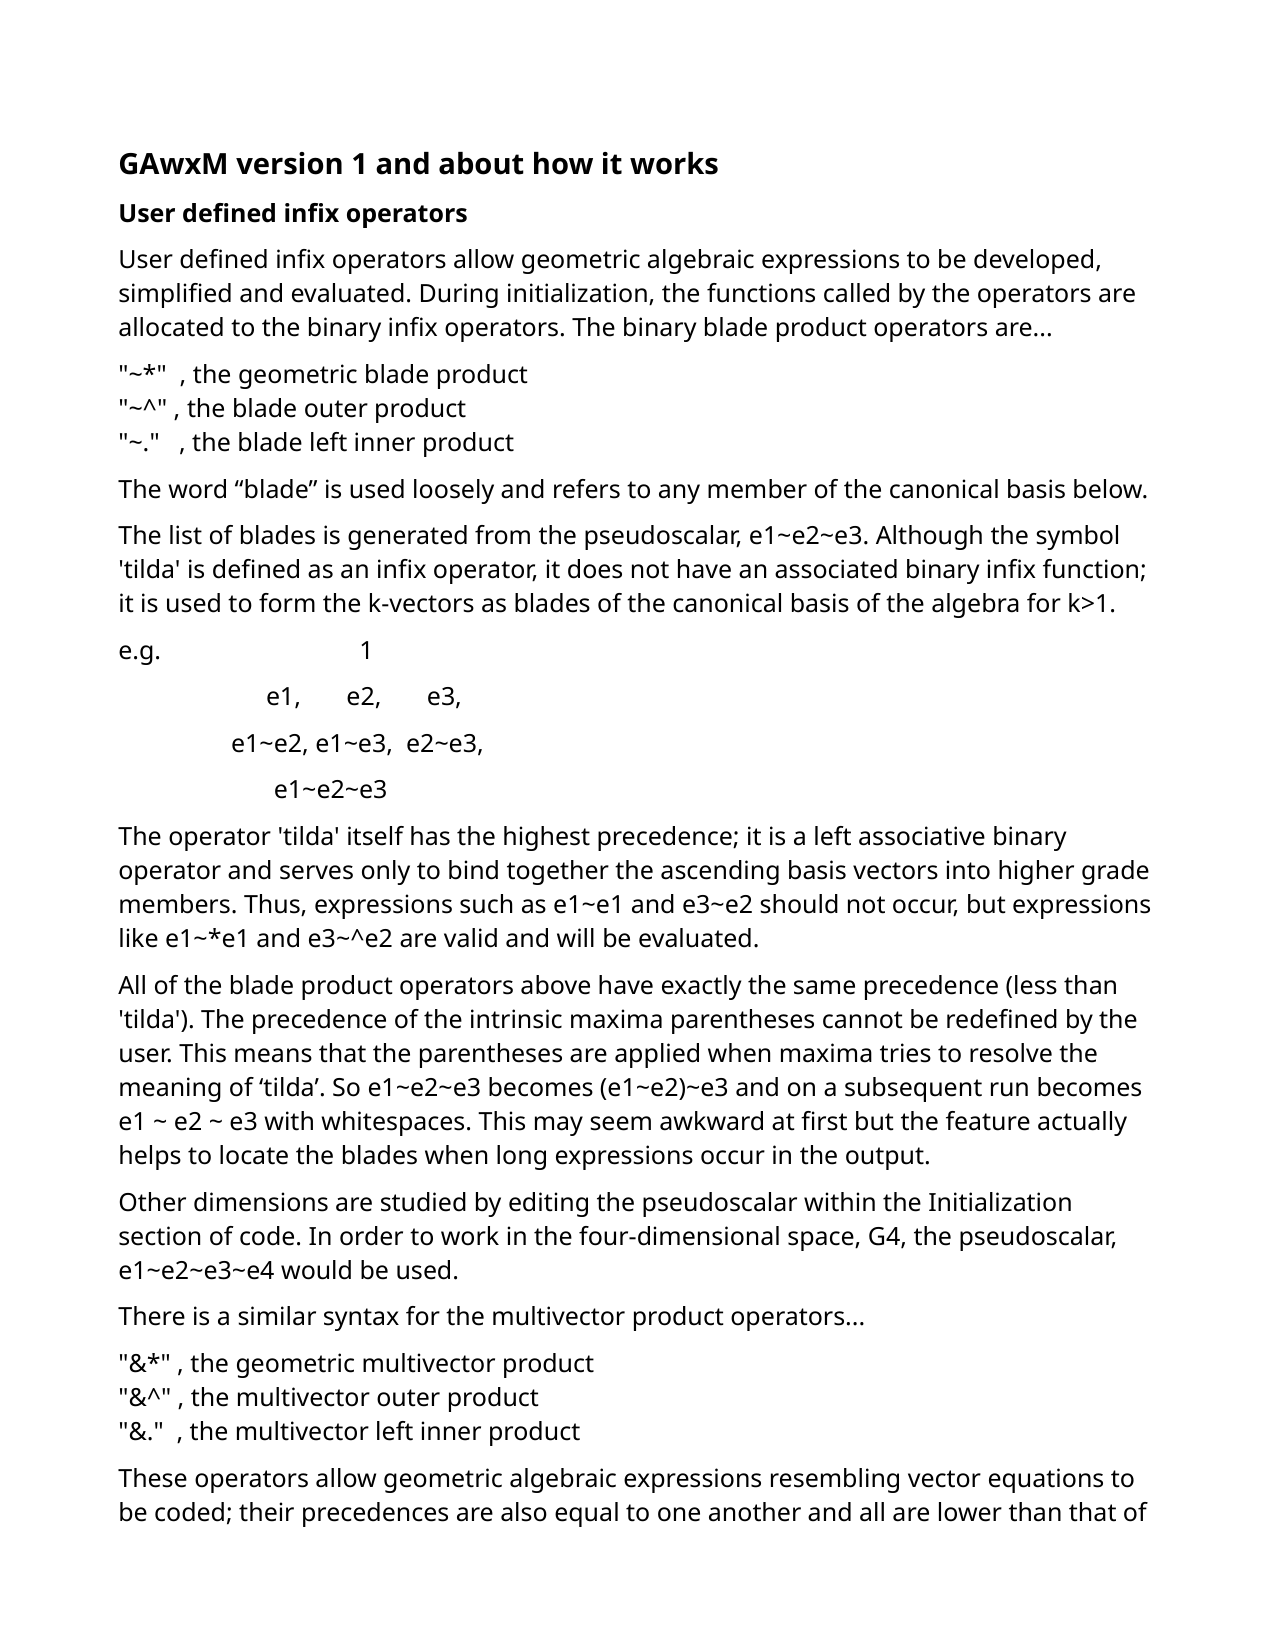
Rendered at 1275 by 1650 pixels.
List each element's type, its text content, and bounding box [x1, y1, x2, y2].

text These operators allow geometric algebraic expressions resembling vector equations to be coded; their precedences are also equal to one another and all are lower than that of [118, 1460, 1157, 1528]
text The list of blades is generated from the pseudoscalar, e1~e2~e3. Although the symbol 'tilda' is defined as an infix operator, it does not have an associated binary infix function; it is used to form the k-vectors as blades of the canonical basis of the algebra for k>1. [118, 518, 1157, 620]
text Other dimensions are studied by editing the pseudoscalar within the Initialization section of code. In order to work in the four-dimensional space, G4, the pseudoscalar, e1~e2~e3~e4 would be used. [118, 1184, 1157, 1287]
text The operator 'tilda' itself has the highest precedence; it is a left associative binary operator and serves only to bind together the ascending basis vectors into higher grade members. Thus, expressions such as e1~e1 and e3~e2 should not occur, but expressions like e1~*e1 and e3~^e2 are valid and will be evaluated. [118, 819, 1157, 955]
text e.g. 1 [118, 632, 1157, 667]
text e1~e2~e3 [118, 772, 1157, 806]
text There is a similar syntax for the multivector product operators... [118, 1299, 1157, 1333]
text User defined infix operators [118, 195, 1157, 229]
text e1, e2, e3, [118, 679, 1157, 713]
text "~*" , the geometric blade product "~^" , the blade outer product "~." , the blade left inner product [118, 357, 1157, 459]
subtitle GAwxM version 1 and about how it works [118, 143, 1157, 183]
text All of the blade product operators above have exactly the same precedence (less than 'tilda'). The precedence of the intrinsic maxima parentheses cannot be redefined by the user. This means that the parentheses are applied when maxima tries to resolve the meaning of ‘tilda’. So e1~e2~e3 becomes (e1~e2)~e3 and on a subsequent run becomes e1 ~ e2 ~ e3 with whitespaces. This may seem awkward at first but the feature actually helps to locate the blades when long expressions occur in the output. [118, 967, 1157, 1172]
text e1~e2, e1~e3, e2~e3, [118, 726, 1157, 760]
text User defined infix operators allow geometric algebraic expressions to be developed, simplified and evaluated. During initialization, the functions called by the operators are allocated to the binary infix operators. The binary blade product operators are... [118, 242, 1157, 344]
text The word “blade” is used loosely and refers to any member of the canonical basis below. [118, 471, 1157, 505]
text "&*" , the geometric multivector product "&^" , the multivector outer product "&." , the multivector left inner product [118, 1346, 1157, 1448]
